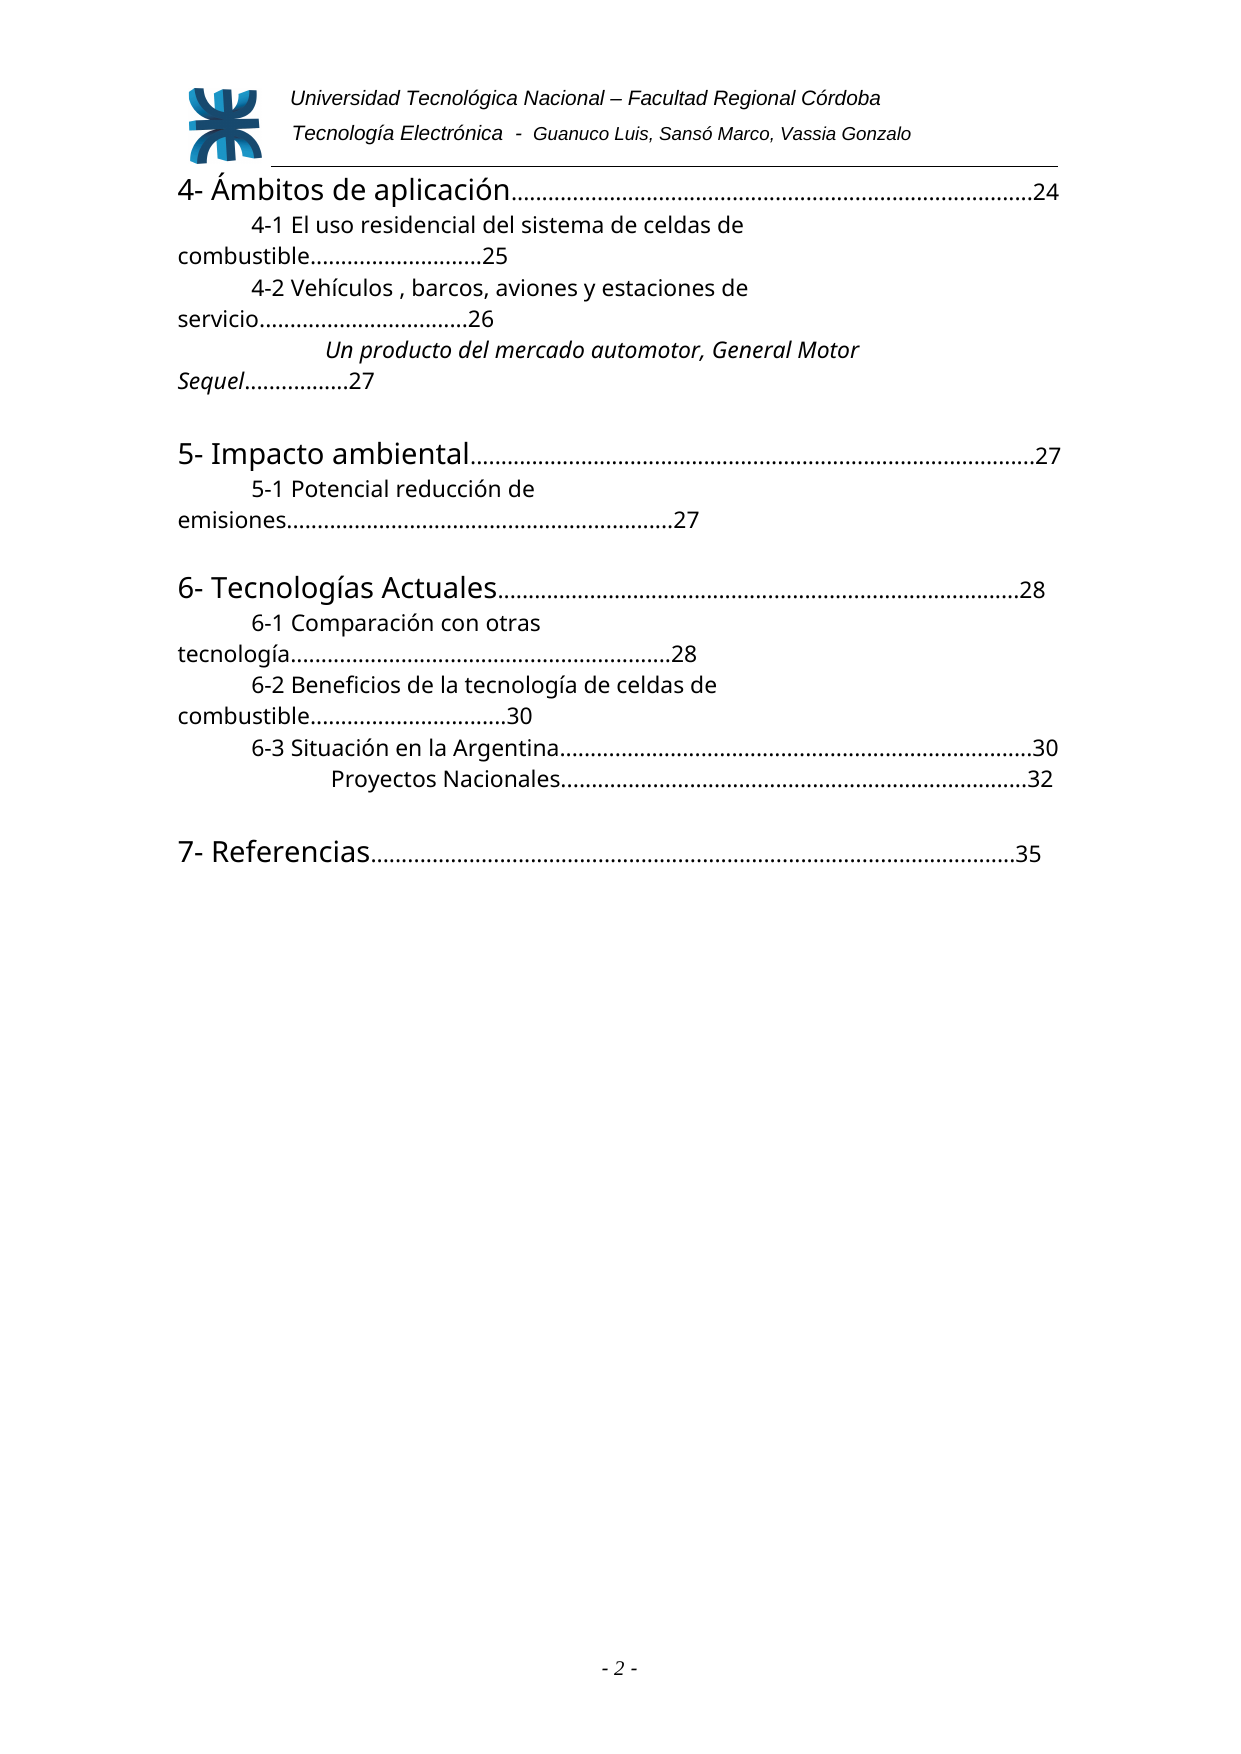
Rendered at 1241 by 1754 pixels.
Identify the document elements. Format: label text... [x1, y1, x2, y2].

text 6-3 Situación en la Argentina.............................................................................30 [177, 732, 1063, 763]
text 5-1 Potencial reducción de emisiones...............................................................27 [177, 473, 1063, 536]
text Un producto del mercado automotor, General Motor Sequel.................27 [177, 334, 1063, 397]
text 6-2 Beneficios de la tecnología de celdas de combustible................................30 [177, 669, 1063, 732]
text 4- Ámbitos de aplicación.....................................................................................24 [177, 169, 1063, 209]
text 6-1 Comparación con otras tecnología..............................................................28 [177, 607, 1063, 669]
text 6- Tecnologías Actuales.....................................................................................28 [177, 567, 1063, 607]
picture [188, 88, 262, 164]
text 4-1 El uso residencial del sistema de celdas de combustible............................25 [177, 209, 1063, 272]
text Proyectos Nacionales............................................................................32 [177, 763, 1063, 794]
text 7- Referencias.........................................................................................................35 [177, 831, 1063, 871]
text 5- Impacto ambiental............................................................................................27 [177, 433, 1063, 473]
text 4-2 Vehículos , barcos, aviones y estaciones de servicio..................................26 [177, 272, 1063, 334]
